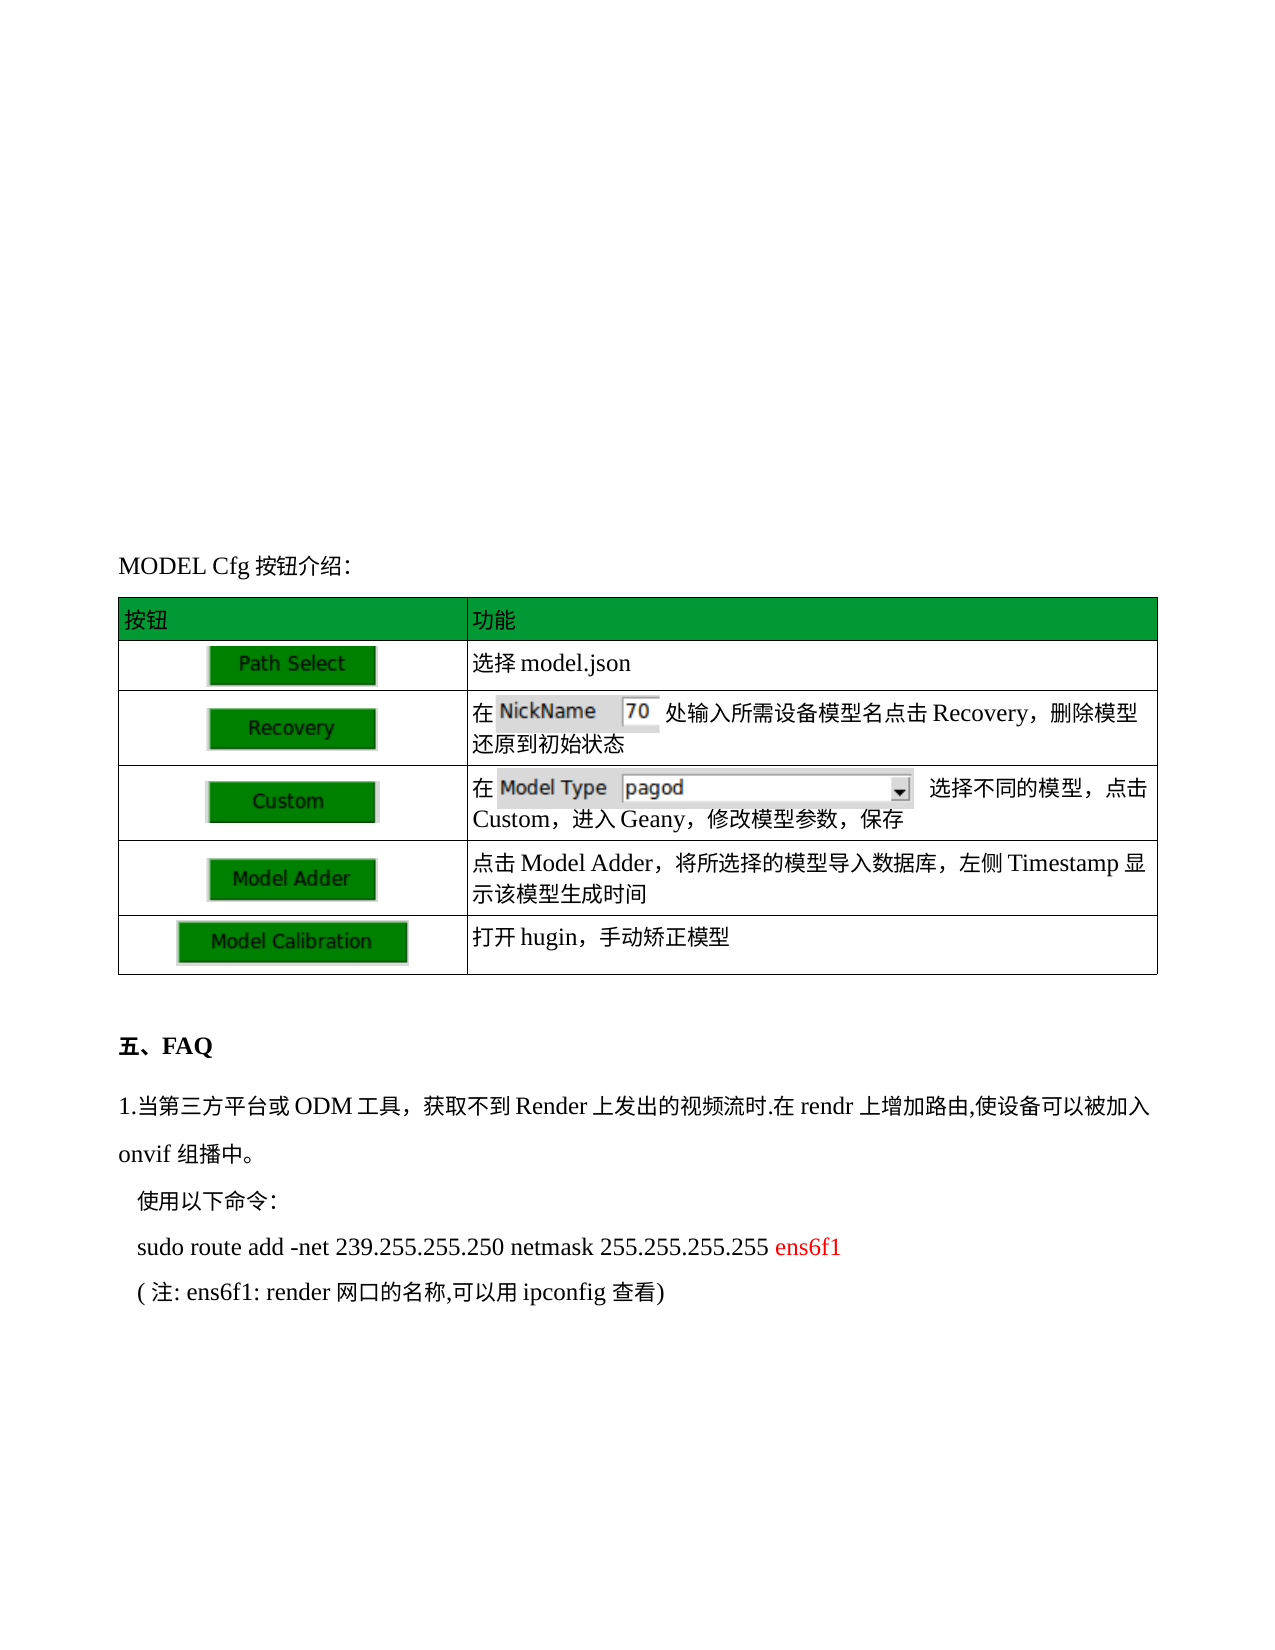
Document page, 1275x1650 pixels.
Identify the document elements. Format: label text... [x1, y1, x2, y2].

text ( 注: ens6f1: render 网口的名称,可以用 ipconfig 查看) [118, 1275, 1157, 1307]
table_cell [119, 916, 467, 974]
table_header 按钮 [119, 598, 467, 640]
table_cell [119, 841, 467, 914]
picture [206, 708, 379, 751]
text 五、FAQ [118, 1029, 1157, 1061]
table_cell 打开hugin，手动矫正模型 [468, 916, 1157, 974]
picture [497, 768, 915, 809]
text 使用以下命令： [118, 1184, 1157, 1216]
picture [206, 858, 379, 902]
picture [495, 695, 660, 733]
table_cell 在 选择不同的模型，点击Custom，进入Geany，修改模型参数，保存 [468, 766, 1157, 840]
picture [204, 781, 380, 823]
picture [206, 646, 379, 687]
picture [176, 920, 409, 966]
table_cell 点击Model Adder，将所选择的模型导入数据库，左侧Timestamp显示该模型生成时间 [468, 841, 1157, 914]
table_header 功能 [468, 598, 1157, 640]
table_cell 选择model.json [468, 641, 1157, 690]
text sudo route add -net 239.255.255.250 netmask 255.255.255.255 ens6f1 [118, 1232, 1157, 1261]
table_cell [119, 691, 467, 765]
text MODEL Cfg按钮介绍： [118, 549, 1157, 581]
table_cell 在 处输入所需设备模型名点击Recovery，删除模型还原到初始状态 [468, 691, 1157, 765]
table_cell [119, 641, 467, 690]
text 1.当第三方平台或ODM工具，获取不到Render上发出的视频流时.在 rendr 上增加路由,使设备可以被加入 onvif 组播中。 [118, 1089, 1157, 1168]
table_cell [119, 766, 467, 840]
